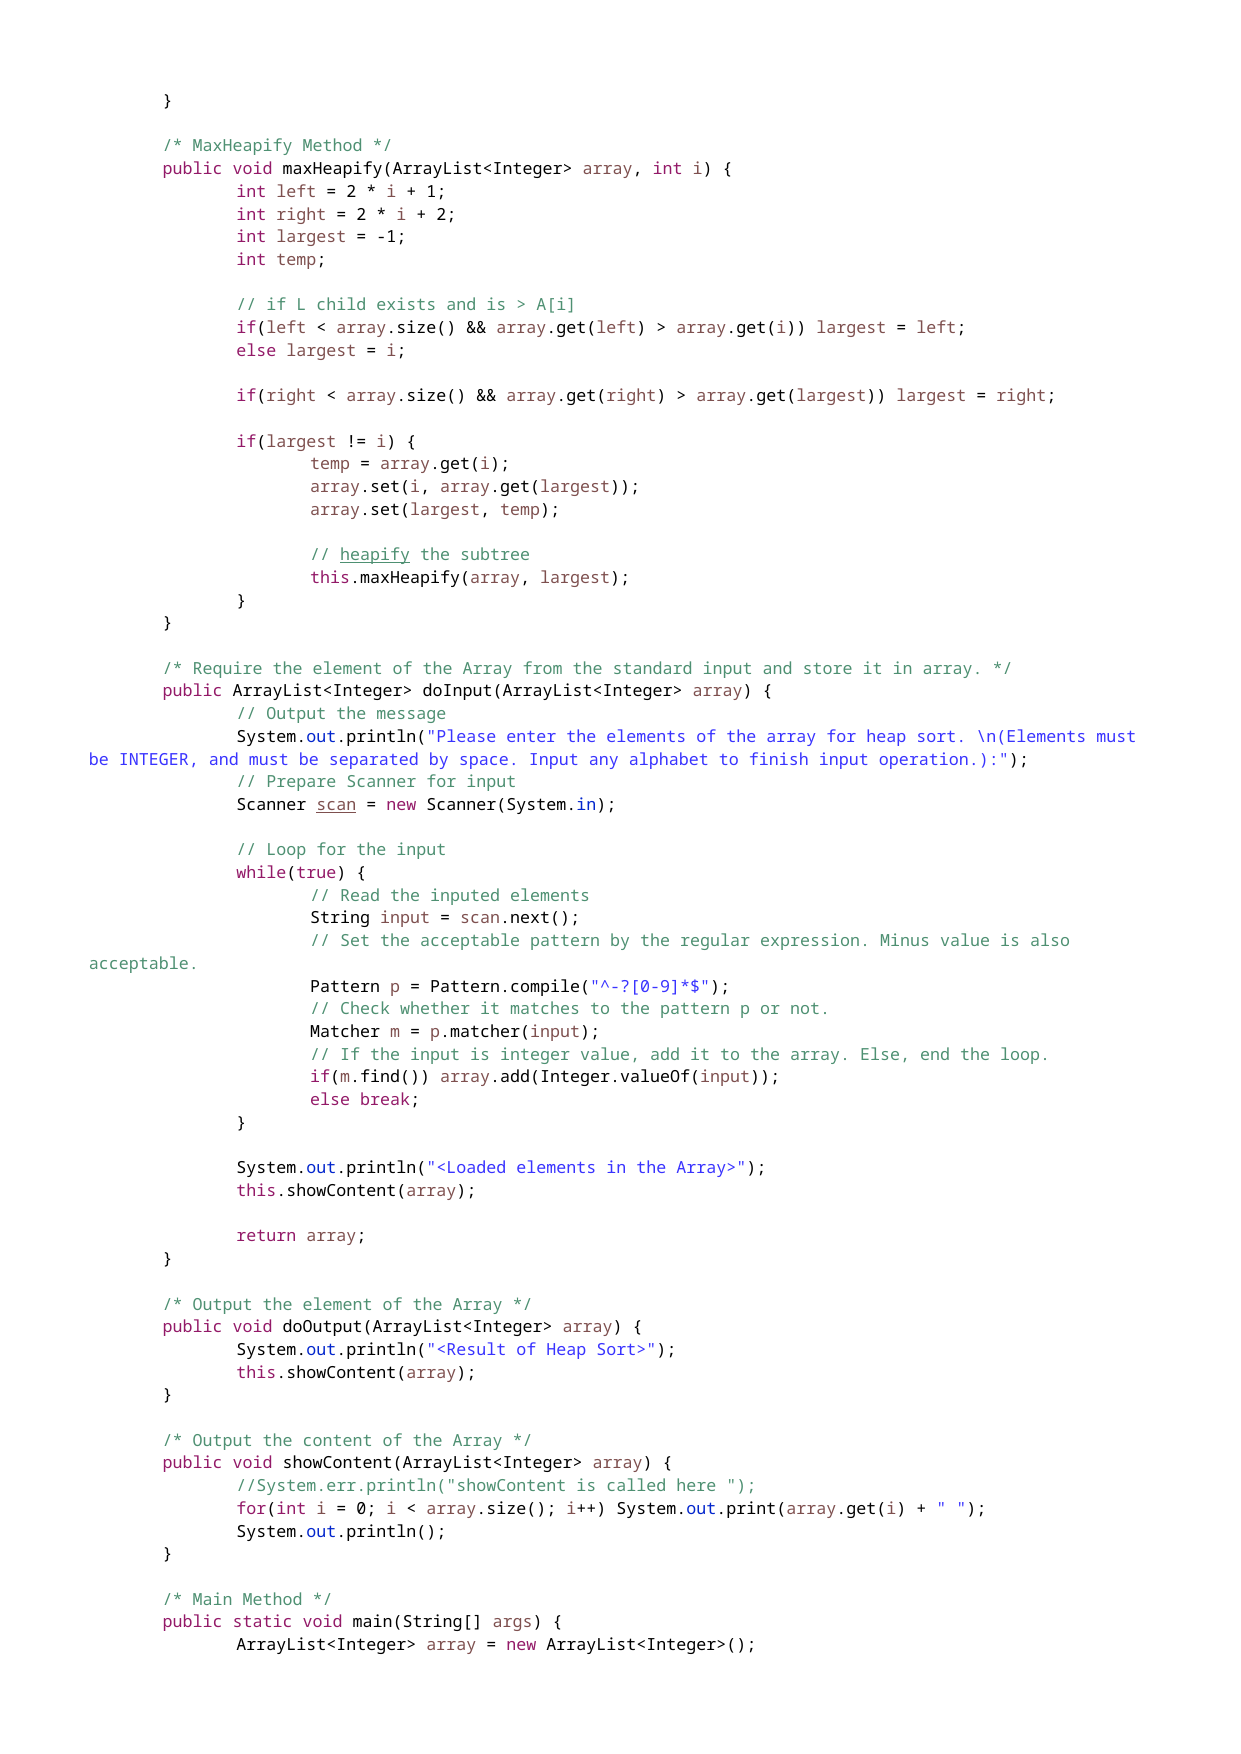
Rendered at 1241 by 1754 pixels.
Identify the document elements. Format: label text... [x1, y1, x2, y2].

text System.out.println("<Result of Heap Sort>"); [89, 1338, 1151, 1360]
text while(true) { [89, 861, 1151, 883]
text //System.err.println("showContent is called here "); [89, 1474, 1151, 1497]
text this.showContent(array); [89, 1179, 1151, 1201]
text array.set(i, array.get(largest)); [89, 475, 1151, 497]
text // Check whether it matches to the pattern p or not. [89, 997, 1151, 1020]
text // Loop for the input [89, 838, 1151, 861]
text temp = array.get(i); [89, 452, 1151, 475]
text } [89, 611, 1151, 634]
text public ArrayList<Integer> doInput(ArrayList<Integer> array) { [89, 679, 1151, 702]
text if(right < array.size() && array.get(right) > array.get(largest)) largest = right; [89, 384, 1151, 407]
text else largest = i; [89, 338, 1151, 361]
text // Set the acceptable pattern by the regular expression. Minus value is also acceptable. [89, 929, 1151, 974]
text /* Output the content of the Array */ [89, 1428, 1151, 1451]
text /* Output the element of the Array */ [89, 1292, 1151, 1315]
text } [89, 1247, 1151, 1269]
text this.showContent(array); [89, 1360, 1151, 1383]
text System.out.println("Please enter the elements of the array for heap sort. \n(Elements must be INTEGER, and must be separated by space. Input any alphabet to finish input operation.):"); [89, 724, 1151, 770]
text } [89, 1542, 1151, 1565]
text if(largest != i) { [89, 429, 1151, 452]
text // Read the inputed elements [89, 883, 1151, 906]
text else break; [89, 1088, 1151, 1111]
text public void showContent(ArrayList<Integer> array) { [89, 1451, 1151, 1474]
text System.out.println(); [89, 1519, 1151, 1542]
text Pattern p = Pattern.compile("^-?[0-9]*$"); [89, 974, 1151, 997]
text for(int i = 0; i < array.size(); i++) System.out.print(array.get(i) + " "); [89, 1497, 1151, 1519]
text int right = 2 * i + 2; [89, 202, 1151, 225]
text } [89, 1383, 1151, 1406]
text // If the input is integer value, add it to the array. Else, end the loop. [89, 1042, 1151, 1065]
text int left = 2 * i + 1; [89, 179, 1151, 202]
text /* MaxHeapify Method */ [89, 134, 1151, 157]
text public static void main(String[] args) { [89, 1610, 1151, 1633]
text } [89, 588, 1151, 611]
text array.set(largest, temp); [89, 497, 1151, 520]
text // Prepare Scanner for input [89, 770, 1151, 793]
text Scanner scan = new Scanner(System.in); [89, 793, 1151, 815]
text // Output the message [89, 702, 1151, 724]
text return array; [89, 1224, 1151, 1247]
text int largest = -1; [89, 225, 1151, 248]
text if(left < array.size() && array.get(left) > array.get(i)) largest = left; [89, 316, 1151, 338]
text this.maxHeapify(array, largest); [89, 566, 1151, 588]
text int temp; [89, 248, 1151, 270]
text // heapify the subtree [89, 543, 1151, 566]
text System.out.println("<Loaded elements in the Array>"); [89, 1156, 1151, 1179]
text } [89, 89, 1151, 111]
text public void maxHeapify(ArrayList<Integer> array, int i) { [89, 157, 1151, 179]
text /* Require the element of the Array from the standard input and store it in array. */ [89, 656, 1151, 679]
text ArrayList<Integer> array = new ArrayList<Integer>(); [89, 1633, 1151, 1656]
text /* Main Method */ [89, 1587, 1151, 1610]
text // if L child exists and is > A[i] [89, 293, 1151, 316]
text public void doOutput(ArrayList<Integer> array) { [89, 1315, 1151, 1338]
text String input = scan.next(); [89, 906, 1151, 929]
text if(m.find()) array.add(Integer.valueOf(input)); [89, 1065, 1151, 1088]
text Matcher m = p.matcher(input); [89, 1020, 1151, 1042]
text } [89, 1111, 1151, 1133]
